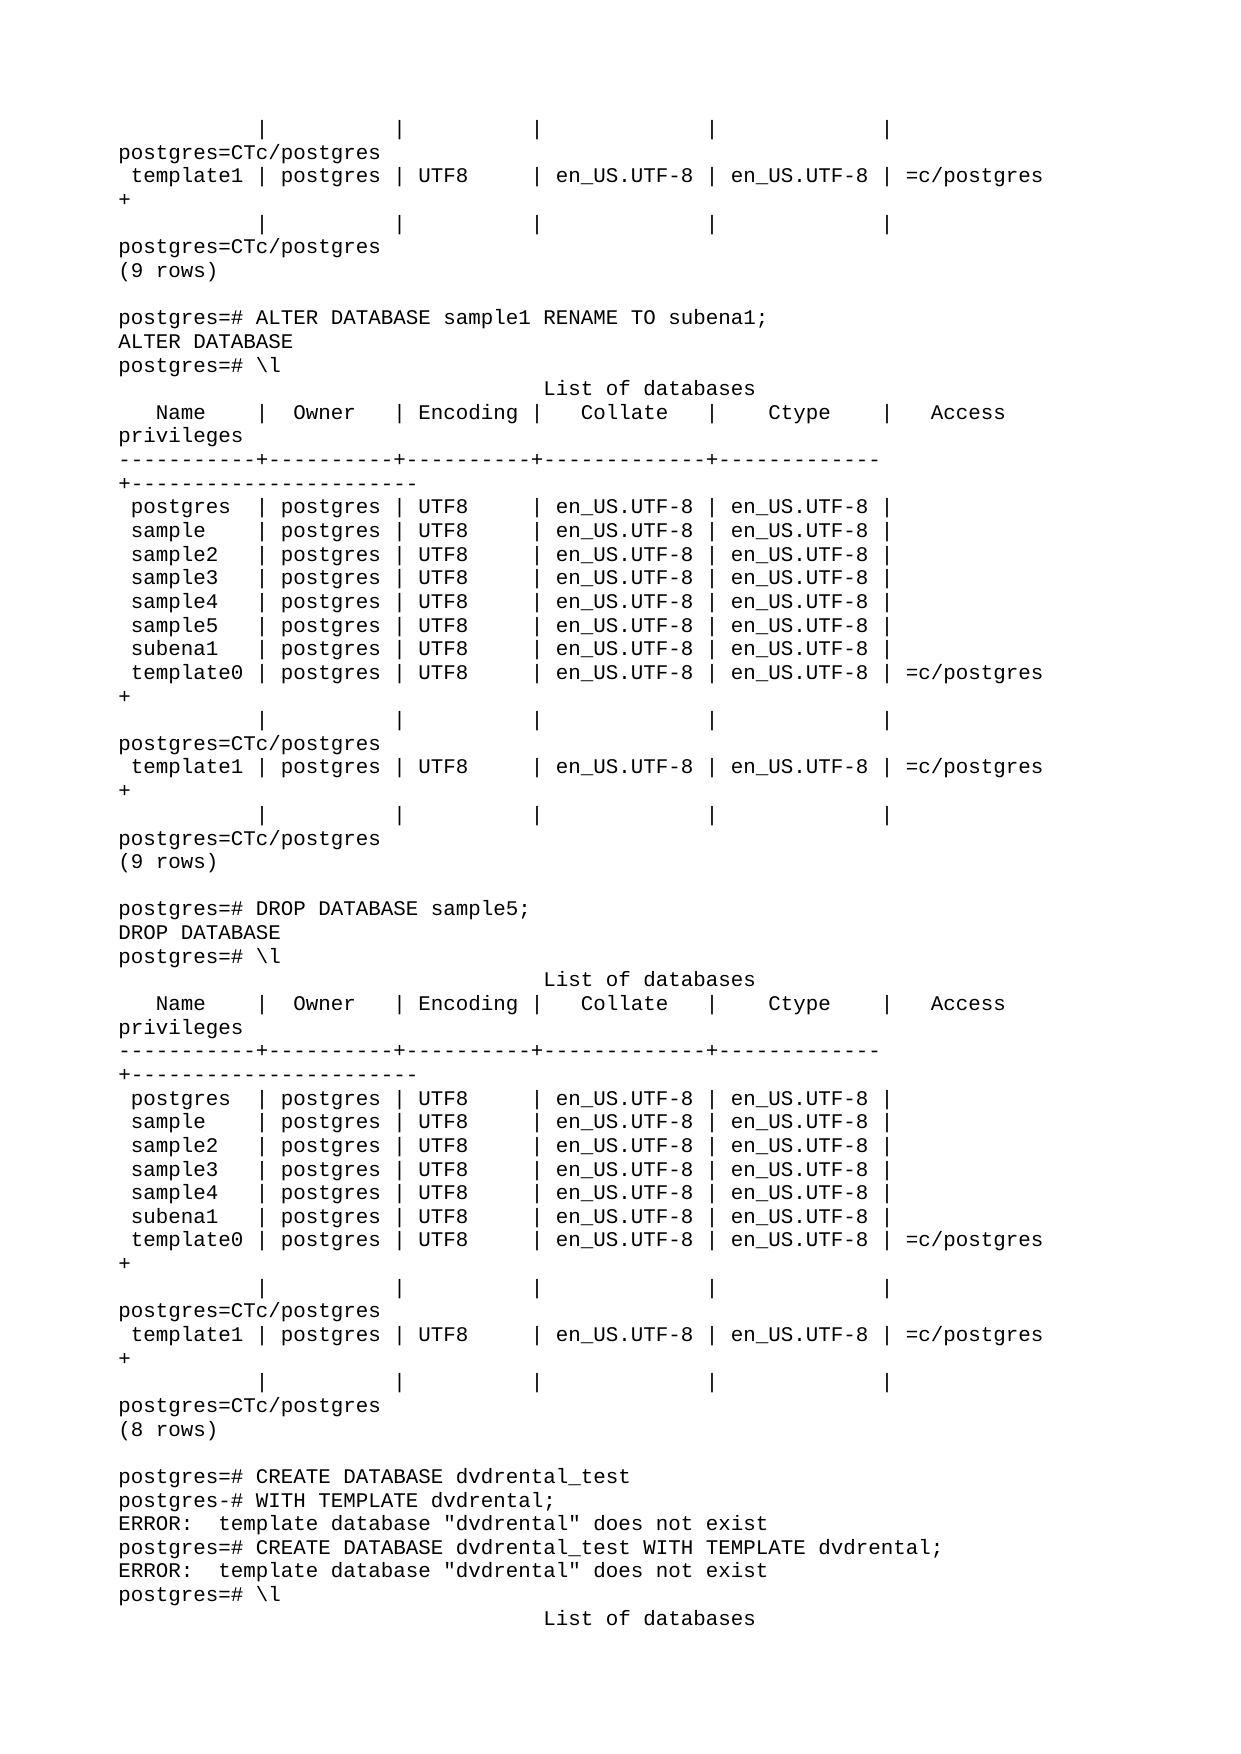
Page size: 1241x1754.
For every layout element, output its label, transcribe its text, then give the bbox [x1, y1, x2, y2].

text (8 rows) [118, 1419, 1122, 1442]
text postgres=# \l [118, 946, 1122, 969]
text DROP DATABASE [118, 922, 1122, 946]
text postgres=# CREATE DATABASE dvdrental_test WITH TEMPLATE dvdrental; [118, 1537, 1122, 1561]
text List of databases [118, 378, 1122, 402]
text subena1 | postgres | UTF8 | en_US.UTF-8 | en_US.UTF-8 | [118, 638, 1122, 662]
text postgres=# ALTER DATABASE sample1 RENAME TO subena1; [118, 307, 1122, 331]
text subena1 | postgres | UTF8 | en_US.UTF-8 | en_US.UTF-8 | [118, 1206, 1122, 1229]
text template1 | postgres | UTF8 | en_US.UTF-8 | en_US.UTF-8 | =c/postgres + [118, 1324, 1122, 1371]
text template1 | postgres | UTF8 | en_US.UTF-8 | en_US.UTF-8 | =c/postgres + [118, 757, 1122, 804]
text sample4 | postgres | UTF8 | en_US.UTF-8 | en_US.UTF-8 | [118, 591, 1122, 615]
text sample4 | postgres | UTF8 | en_US.UTF-8 | en_US.UTF-8 | [118, 1182, 1122, 1206]
text sample3 | postgres | UTF8 | en_US.UTF-8 | en_US.UTF-8 | [118, 1158, 1122, 1182]
text template0 | postgres | UTF8 | en_US.UTF-8 | en_US.UTF-8 | =c/postgres + [118, 662, 1122, 709]
text | | | | | postgres=CTc/postgres [118, 1277, 1122, 1324]
text (9 rows) [118, 851, 1122, 875]
text template1 | postgres | UTF8 | en_US.UTF-8 | en_US.UTF-8 | =c/postgres + [118, 165, 1122, 213]
text ERROR: template database "dvdrental" does not exist [118, 1561, 1122, 1584]
text | | | | | postgres=CTc/postgres [118, 213, 1122, 260]
text -----------+----------+----------+-------------+-------------+----------------------- [118, 449, 1122, 496]
text sample2 | postgres | UTF8 | en_US.UTF-8 | en_US.UTF-8 | [118, 544, 1122, 567]
text ERROR: template database "dvdrental" does not exist [118, 1513, 1122, 1537]
text | | | | | postgres=CTc/postgres [118, 709, 1122, 757]
text List of databases [118, 969, 1122, 993]
text ALTER DATABASE [118, 331, 1122, 354]
text Name | Owner | Encoding | Collate | Ctype | Access privileges [118, 993, 1122, 1040]
text sample | postgres | UTF8 | en_US.UTF-8 | en_US.UTF-8 | [118, 1111, 1122, 1135]
text sample5 | postgres | UTF8 | en_US.UTF-8 | en_US.UTF-8 | [118, 615, 1122, 638]
text template0 | postgres | UTF8 | en_US.UTF-8 | en_US.UTF-8 | =c/postgres + [118, 1229, 1122, 1277]
text postgres=# DROP DATABASE sample5; [118, 898, 1122, 922]
text sample | postgres | UTF8 | en_US.UTF-8 | en_US.UTF-8 | [118, 520, 1122, 544]
text | | | | | postgres=CTc/postgres [118, 118, 1122, 165]
text sample3 | postgres | UTF8 | en_US.UTF-8 | en_US.UTF-8 | [118, 567, 1122, 591]
text postgres-# WITH TEMPLATE dvdrental; [118, 1489, 1122, 1513]
text | | | | | postgres=CTc/postgres [118, 804, 1122, 851]
text postgres | postgres | UTF8 | en_US.UTF-8 | en_US.UTF-8 | [118, 1088, 1122, 1111]
text postgres | postgres | UTF8 | en_US.UTF-8 | en_US.UTF-8 | [118, 496, 1122, 520]
text postgres=# \l [118, 1584, 1122, 1608]
text postgres=# \l [118, 354, 1122, 378]
text | | | | | postgres=CTc/postgres [118, 1371, 1122, 1419]
text List of databases [118, 1608, 1122, 1631]
text -----------+----------+----------+-------------+-------------+----------------------- [118, 1040, 1122, 1088]
text sample2 | postgres | UTF8 | en_US.UTF-8 | en_US.UTF-8 | [118, 1135, 1122, 1158]
text postgres=# CREATE DATABASE dvdrental_test [118, 1466, 1122, 1489]
text Name | Owner | Encoding | Collate | Ctype | Access privileges [118, 402, 1122, 449]
text (9 rows) [118, 260, 1122, 284]
